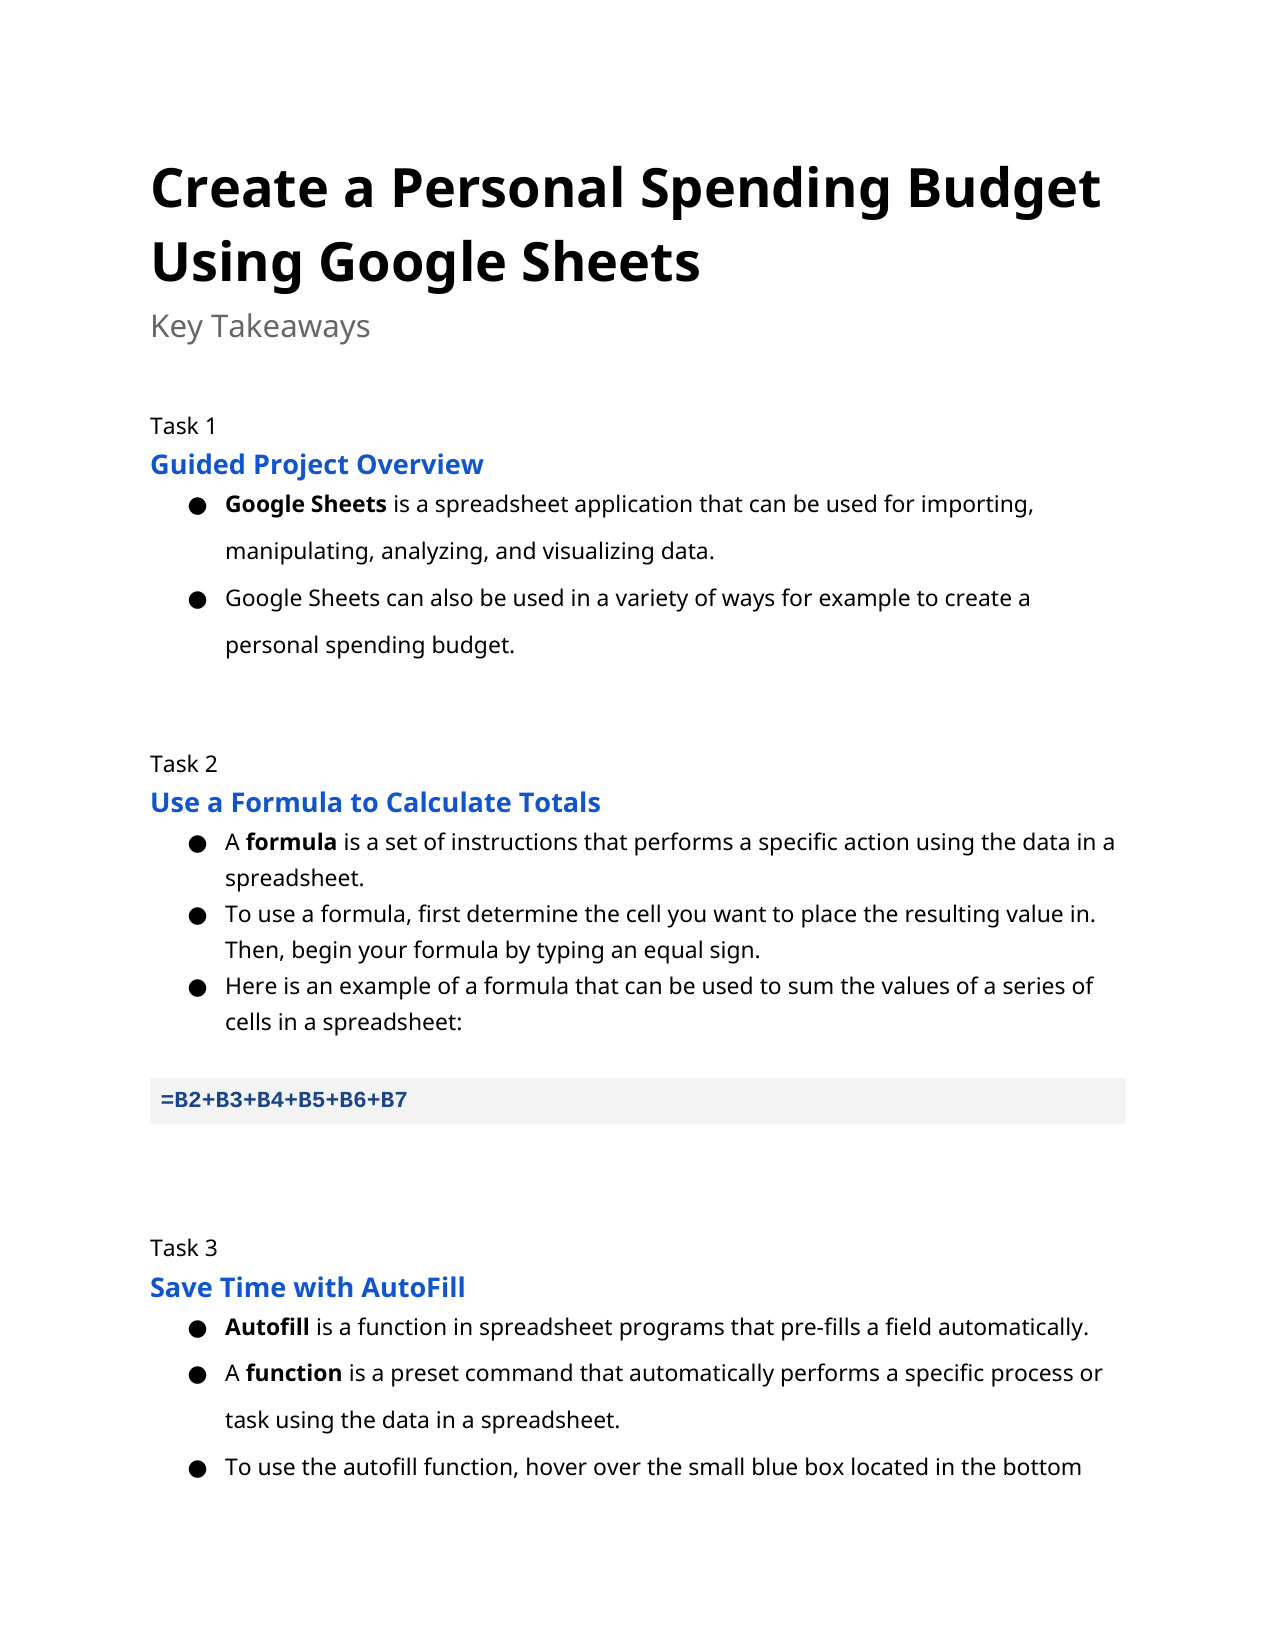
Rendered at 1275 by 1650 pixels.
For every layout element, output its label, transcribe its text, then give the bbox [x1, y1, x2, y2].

list Google Sheets can also be used in a variety of ways for example to create a personal spending budget. [187, 582, 1125, 660]
list A function is a preset command that automatically performs a specific process or task using the data in a spreadsheet. [187, 1357, 1125, 1435]
list To use the autofill function, hover over the small blue box located in the bottom [187, 1451, 1125, 1482]
list Autofill is a function in spreadsheet programs that pre-fills a field automatically. [187, 1310, 1125, 1342]
list To use a formula, first determine the cell you want to place the resulting value in. Then, begin your formula by typing an equal sign. [187, 898, 1125, 965]
list Here is an example of a formula that can be used to sum the values of a series of cells in a spreadsheet: [187, 970, 1125, 1037]
text Task 2 [150, 748, 1125, 779]
text Use a Formula to Calculate Totals [150, 783, 1125, 820]
table_header =B2+B3+B4+B5+B6+B7 [150, 1078, 1125, 1124]
text Task 3 [150, 1232, 1125, 1263]
title Create a Personal Spending Budget Using Google Sheets [150, 150, 1125, 297]
subtitle Key Takeaways [150, 304, 1125, 346]
text Guided Project Overview [150, 446, 1125, 483]
list A formula is a set of instructions that performs a specific action using the data in a spreadsheet. [187, 826, 1125, 893]
text Save Time with AutoFill [150, 1268, 1125, 1305]
list Google Sheets is a spreadsheet application that can be used for importing, manipulating, analyzing, and visualizing data. [187, 488, 1125, 566]
text Task 1 [150, 410, 1125, 441]
